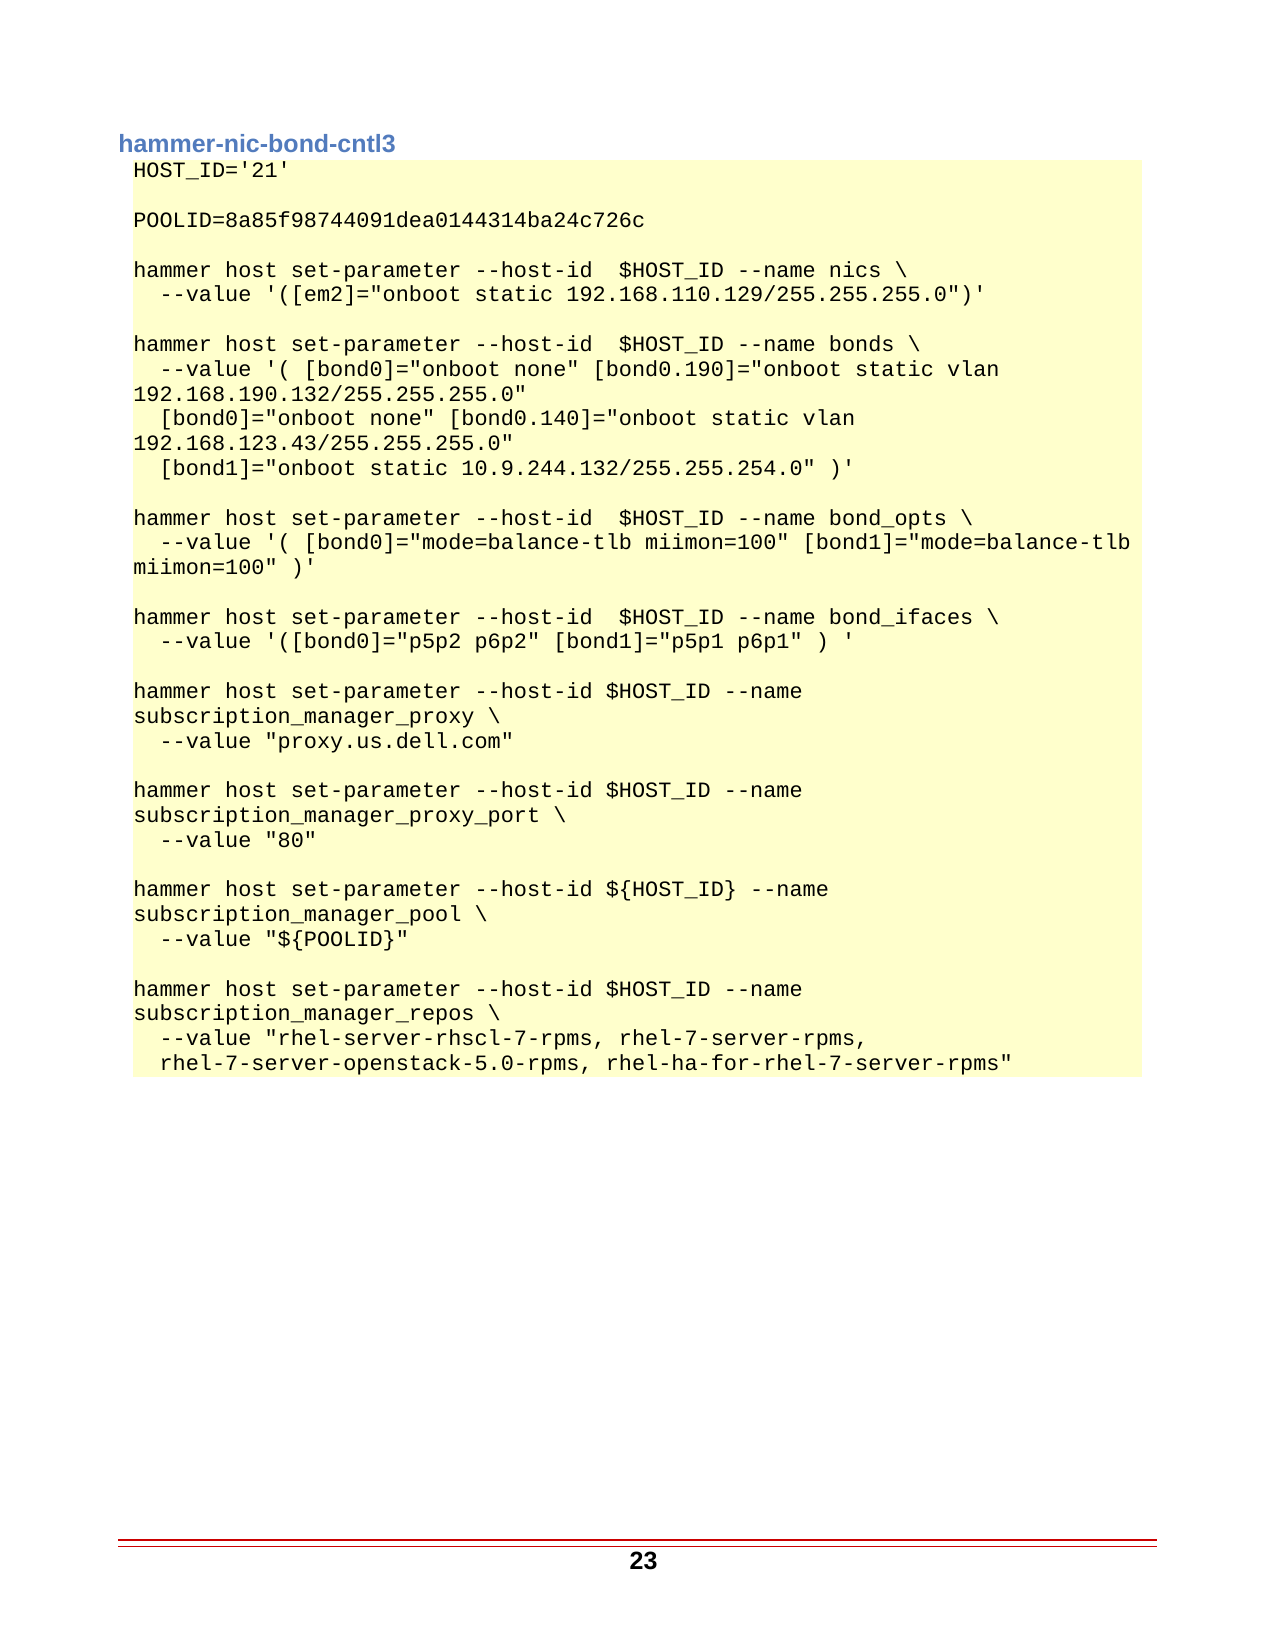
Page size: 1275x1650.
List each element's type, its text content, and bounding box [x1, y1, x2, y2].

title hammer-nic-bond-cntl3 [118, 129, 1157, 158]
text HOST_ID='21' POOLID=8a85f98744091dea0144314ba24c726c hammer host set-parameter --host-id $HOST_ID --name nics \ --value '([em2]="onboot static 192.168.110.129/255.255.255.0")' hammer host set-parameter --host-id $HOST_ID --name bonds \ --value '( [bond0]="onboot none" [bond0.190]="onboot static vlan 192.168.190.132/255.255.255.0" [bond0]="onboot none" [bond0.140]="onboot static vlan 192.168.123.43/255.255.255.0" [bond1]="onboot static 10.9.244.132/255.255.254.0" )' hammer host set-parameter --host-id $HOST_ID --name bond_opts \ --value '( [bond0]="mode=balance-tlb miimon=100" [bond1]="mode=balance-tlb miimon=100" )' hammer host set-parameter --host-id $HOST_ID --name bond_ifaces \ --value '([bond0]="p5p2 p6p2" [bond1]="p5p1 p6p1" ) ' hammer host set-parameter --host-id $HOST_ID --name subscription_manager_proxy \ --value "proxy.us.dell.com" hammer host set-parameter --host-id $HOST_ID --name subscription_manager_proxy_port \ --value "80" hammer host set-parameter --host-id ${HOST_ID} --name subscription_manager_pool \ --value "${POOLID}" hammer host set-parameter --host-id $HOST_ID --name subscription_manager_repos \ --value "rhel-server-rhscl-7-rpms, rhel-7-server-rpms, rhel-7-server-openstack-5.0-rpms, rhel-ha-for-rhel-7-server-rpms" [133, 160, 1142, 1077]
